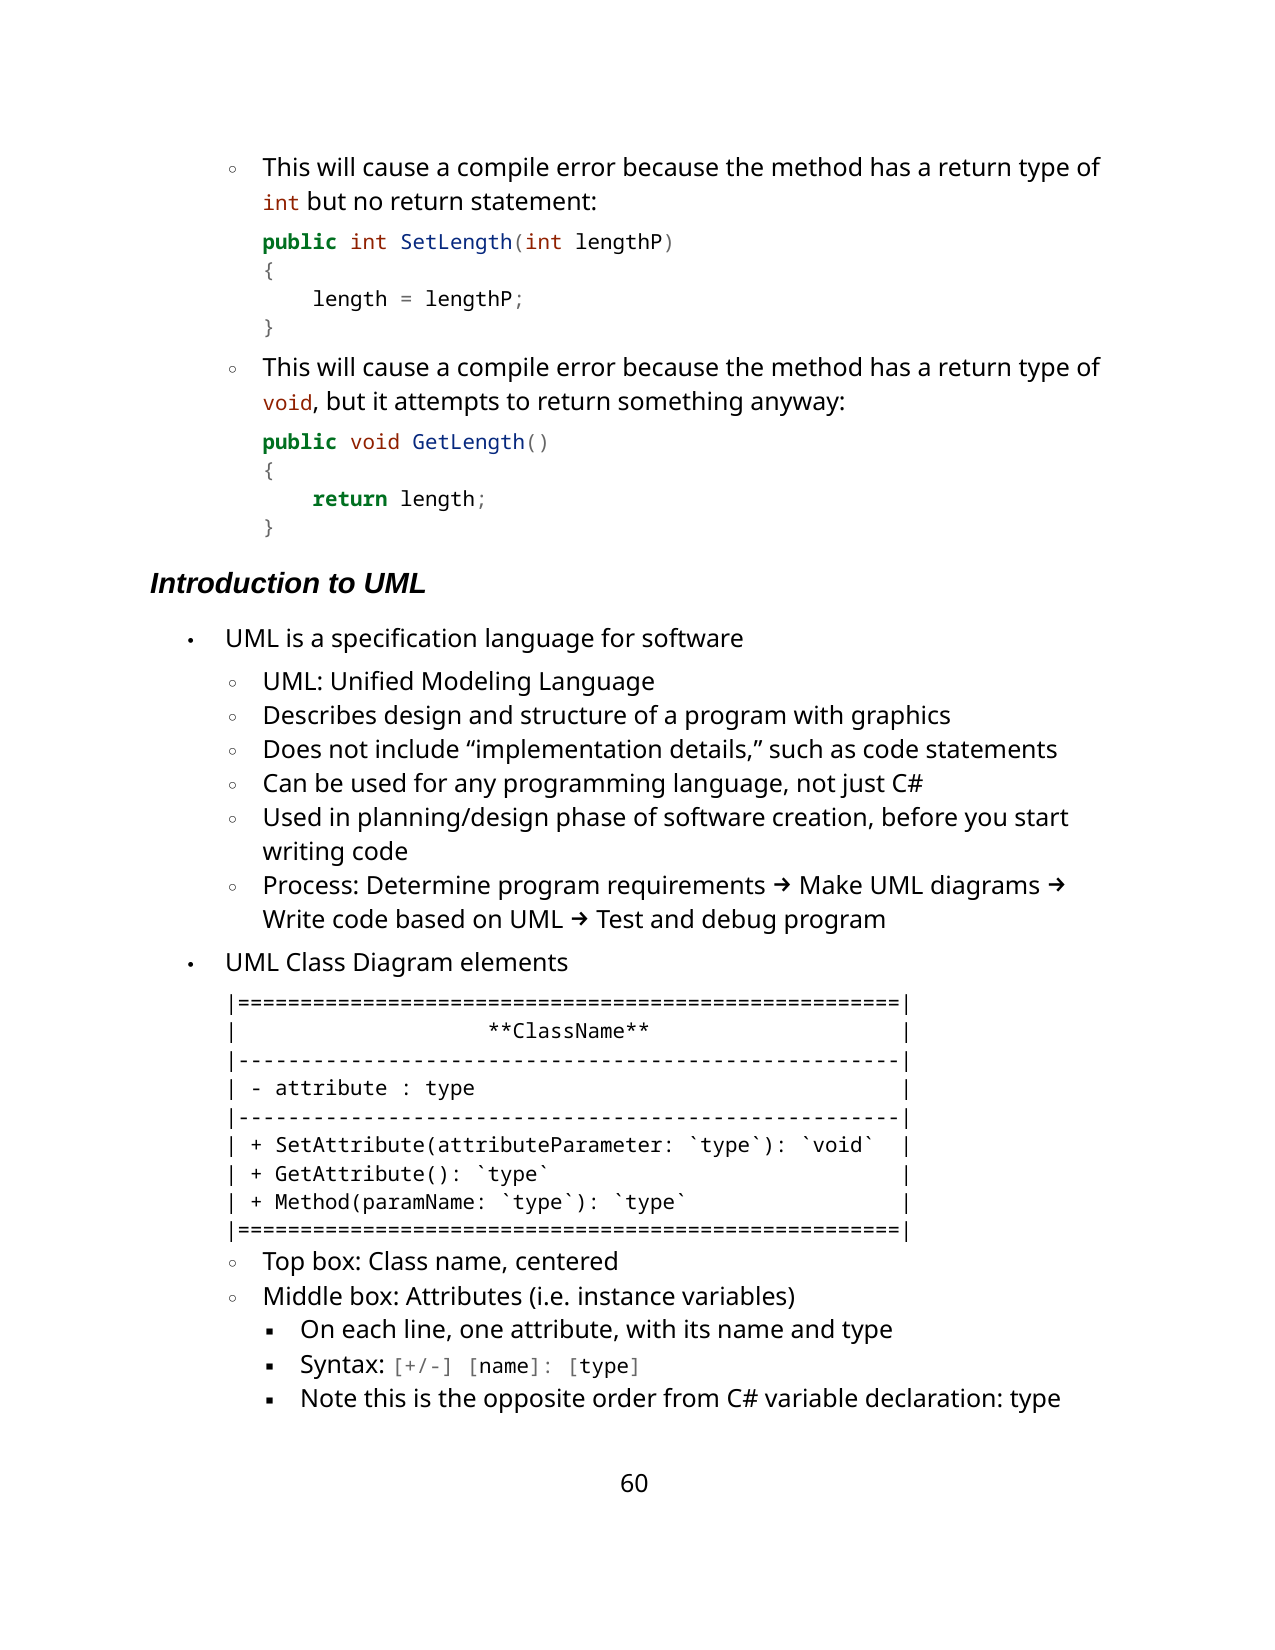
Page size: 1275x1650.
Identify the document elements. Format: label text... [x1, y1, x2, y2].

list length = lengthP; [225, 284, 1125, 312]
list |=====================================================| [187, 988, 1125, 1017]
list | + GetAttribute(): `type` | [187, 1159, 1125, 1187]
list On each line, one attribute, with its name and type [262, 1312, 1125, 1346]
list { [225, 256, 1125, 284]
list public void GetLength() [225, 427, 1125, 455]
list UML: Unified Modeling Language [225, 664, 1125, 698]
list Middle box: Attributes (i.e. instance variables) [225, 1278, 1125, 1312]
list |-----------------------------------------------------| [187, 1045, 1125, 1073]
list return length; [225, 484, 1125, 512]
list } [225, 312, 1125, 341]
list { [225, 455, 1125, 484]
list |=====================================================| [187, 1216, 1125, 1244]
list This will cause a compile error because the method has a return type of void, but it attempts to return something anyway: [225, 350, 1125, 418]
list | + SetAttribute(attributeParameter: `type`): `void` | [187, 1130, 1125, 1159]
list | - attribute : type | [187, 1073, 1125, 1102]
list Used in planning/design phase of software creation, before you start writing code [225, 800, 1125, 868]
list | + Method(paramName: `type`): `type` | [187, 1187, 1125, 1216]
list Top box: Class name, centered [225, 1244, 1125, 1278]
list } [225, 512, 1125, 541]
list UML Class Diagram elements [187, 945, 1125, 979]
list UML is a specification language for software [187, 621, 1125, 655]
list Syntax: [+/-] [name]: [type] [262, 1346, 1125, 1380]
list Can be used for any programming language, not just C# [225, 766, 1125, 800]
subtitle Introduction to UML [150, 566, 1125, 599]
list | **ClassName** | [187, 1017, 1125, 1045]
list Note this is the opposite order from C# variable declaration: type [262, 1380, 1125, 1414]
list |-----------------------------------------------------| [187, 1102, 1125, 1130]
list Does not include “implementation details,” such as code statements [225, 732, 1125, 766]
list Describes design and structure of a program with graphics [225, 698, 1125, 732]
list This will cause a compile error because the method has a return type of int but no return statement: [225, 150, 1125, 218]
list Process: Determine program requirements Make UML diagrams Write code based on UML Test and debug program [225, 868, 1125, 936]
list public int SetLength(int lengthP) [225, 227, 1125, 256]
